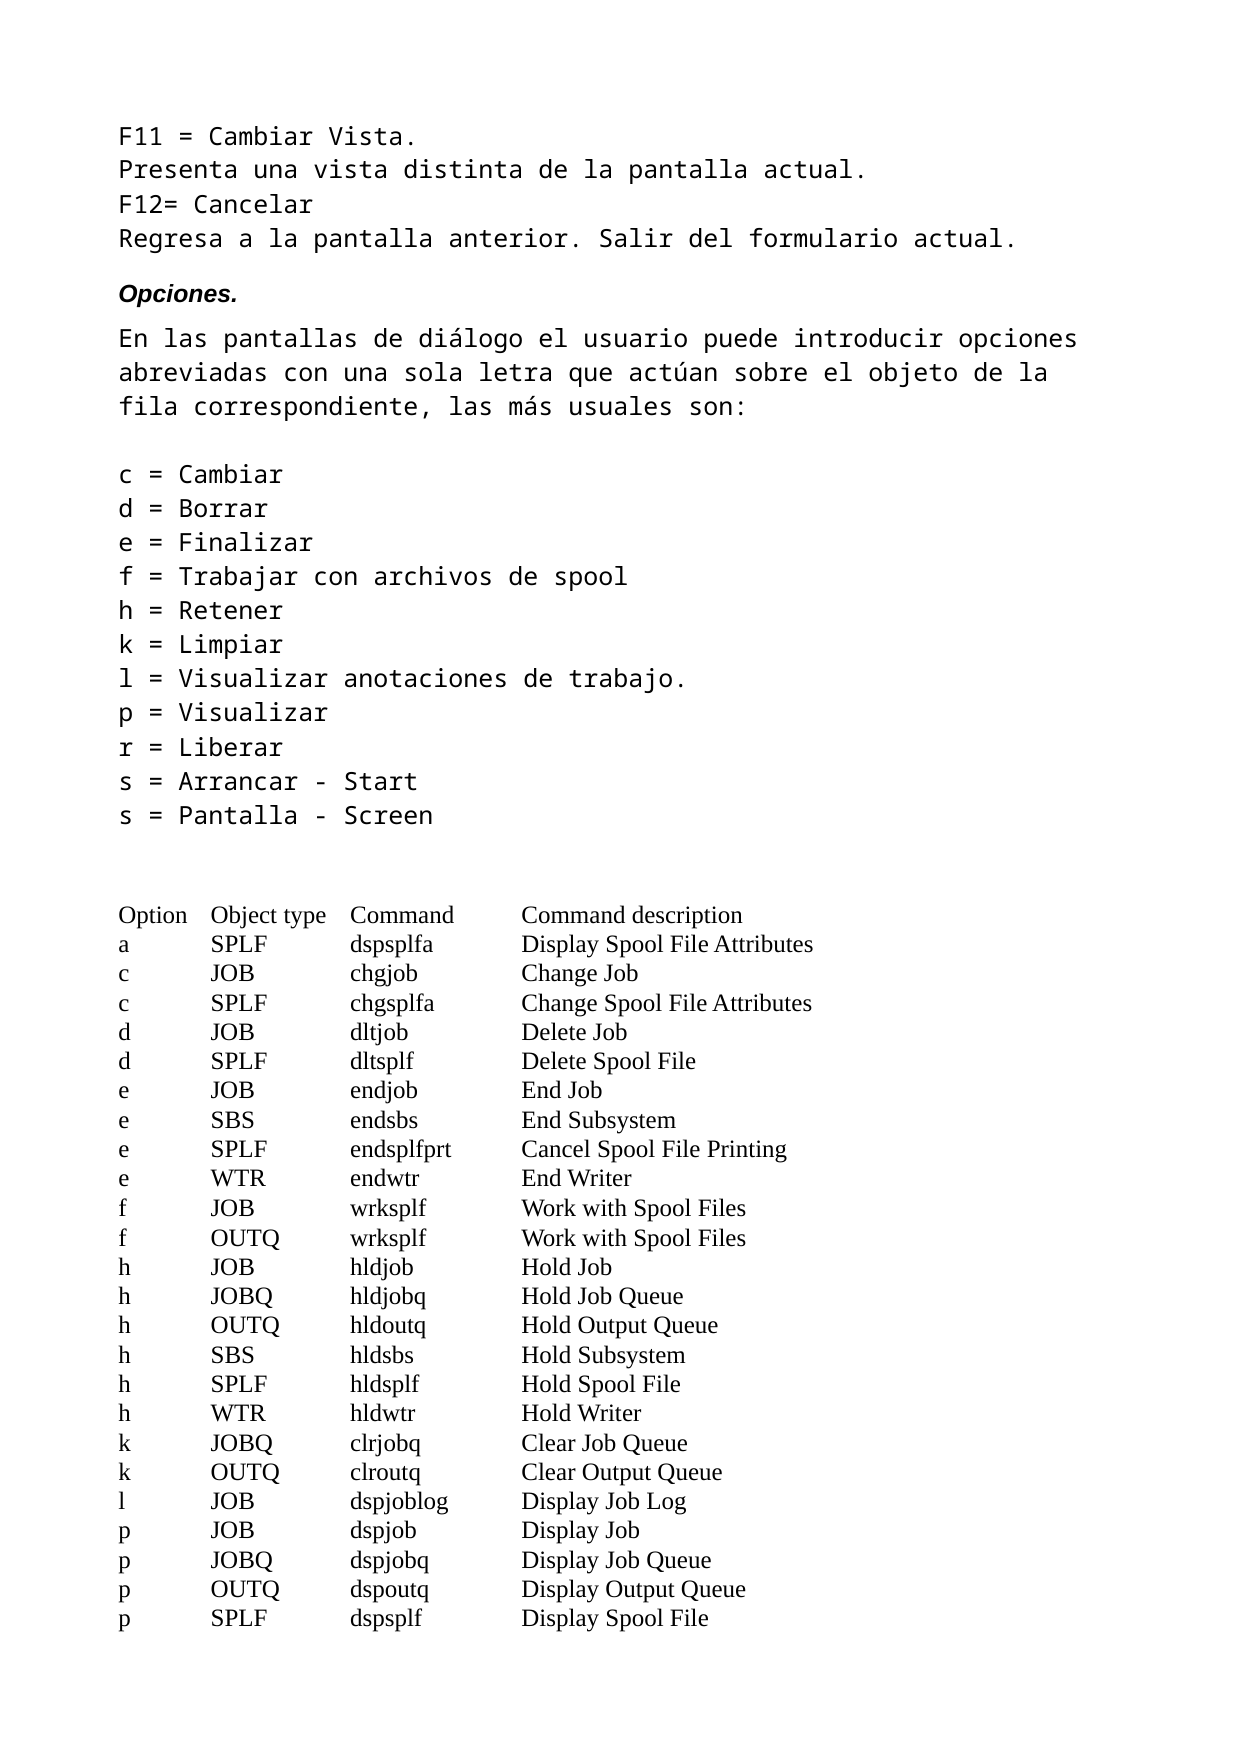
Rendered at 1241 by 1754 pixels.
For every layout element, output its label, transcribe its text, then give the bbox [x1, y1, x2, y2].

table_cell Display Spool File [518, 1603, 967, 1632]
table_cell Hold Job Queue [518, 1281, 967, 1310]
table_cell JOB [207, 1486, 347, 1515]
text F11 = Cambiar Vista. [118, 118, 1122, 152]
table_cell clroutq [347, 1456, 518, 1486]
table_cell SPLF [207, 929, 347, 958]
table_cell Hold Job [518, 1252, 967, 1281]
table_cell Work with Spool Files [518, 1221, 967, 1252]
table_cell SPLF [207, 1046, 347, 1075]
table_cell Delete Spool File [518, 1046, 967, 1075]
text e = Finalizar [118, 525, 1122, 559]
table_cell JOB [207, 1017, 347, 1046]
table_cell endjob [347, 1075, 518, 1104]
table_cell l [115, 1486, 207, 1515]
table_cell hldoutq [347, 1310, 518, 1339]
table_cell dspjob [347, 1515, 518, 1544]
table_header Command description [518, 900, 967, 929]
table_cell h [115, 1398, 207, 1427]
table_cell Display Spool File Attributes [518, 929, 967, 958]
table_cell JOB [207, 1192, 347, 1221]
table_cell OUTQ [207, 1221, 347, 1252]
table_cell JOBQ [207, 1427, 347, 1456]
table_cell SPLF [207, 1369, 347, 1398]
table_cell Cancel Spool File Printing [518, 1134, 967, 1163]
table_cell dspsplfa [347, 929, 518, 958]
table_cell OUTQ [207, 1310, 347, 1339]
table_cell End Job [518, 1075, 967, 1104]
table_cell JOB [207, 958, 347, 987]
table_cell Hold Spool File [518, 1369, 967, 1398]
table_cell e [115, 1104, 207, 1134]
table_header Object type [207, 900, 347, 929]
table_cell hldjob [347, 1252, 518, 1281]
table_cell a [115, 929, 207, 958]
table_cell SPLF [207, 1603, 347, 1632]
table_cell Work with Spool Files [518, 1192, 967, 1221]
text d = Borrar [118, 491, 1122, 525]
subtitle Opciones. [118, 279, 1122, 308]
table_cell d [115, 1046, 207, 1075]
table_cell dltjob [347, 1017, 518, 1046]
text En las pantallas de diálogo el usuario puede introducir opciones abreviadas con una sola letra que actúan sobre el objeto de la fila correspondiente, las más usuales son: [118, 320, 1122, 423]
table_cell Delete Job [518, 1017, 967, 1046]
table_cell Change Job [518, 958, 967, 987]
table_header Option [115, 900, 207, 929]
table_cell WTR [207, 1163, 347, 1192]
table_cell Display Job Log [518, 1486, 967, 1515]
table_cell JOBQ [207, 1281, 347, 1310]
table_cell Display Job [518, 1515, 967, 1544]
text h = Retener [118, 593, 1122, 627]
table_header Command [347, 900, 518, 929]
table_cell SBS [207, 1339, 347, 1369]
text p = Visualizar [118, 695, 1122, 729]
table_cell hldsplf [347, 1369, 518, 1398]
table_cell Hold Subsystem [518, 1339, 967, 1369]
table_cell endwtr [347, 1163, 518, 1192]
table_cell chgsplfa [347, 987, 518, 1017]
table_cell SPLF [207, 1134, 347, 1163]
table_cell f [115, 1192, 207, 1221]
table_cell hldwtr [347, 1398, 518, 1427]
text Regresa a la pantalla anterior. Salir del formulario actual. [118, 220, 1122, 254]
table_cell hldsbs [347, 1339, 518, 1369]
table_cell wrksplf [347, 1221, 518, 1252]
table_cell dspsplf [347, 1603, 518, 1632]
table_cell Display Job Queue [518, 1544, 967, 1573]
table_cell h [115, 1310, 207, 1339]
table_cell e [115, 1134, 207, 1163]
text F12= Cancelar [118, 186, 1122, 220]
table_cell p [115, 1574, 207, 1603]
table_cell e [115, 1075, 207, 1104]
table_cell Clear Job Queue [518, 1427, 967, 1456]
table_cell h [115, 1339, 207, 1369]
table_cell Display Output Queue [518, 1574, 967, 1603]
table_cell End Subsystem [518, 1104, 967, 1134]
table_cell clrjobq [347, 1427, 518, 1456]
table_cell Change Spool File Attributes [518, 987, 967, 1017]
table_cell k [115, 1427, 207, 1456]
text f = Trabajar con archivos de spool [118, 559, 1122, 593]
table_cell chgjob [347, 958, 518, 987]
table_cell h [115, 1369, 207, 1398]
table_cell c [115, 987, 207, 1017]
table_cell wrksplf [347, 1192, 518, 1221]
table_cell JOB [207, 1075, 347, 1104]
table_cell k [115, 1456, 207, 1486]
text l = Visualizar anotaciones de trabajo. [118, 661, 1122, 695]
table_cell p [115, 1603, 207, 1632]
table_cell Hold Output Queue [518, 1310, 967, 1339]
text s = Arrancar - Start [118, 763, 1122, 797]
table_cell dspoutq [347, 1574, 518, 1603]
text k = Limpiar [118, 627, 1122, 661]
table_cell JOB [207, 1515, 347, 1544]
table_cell endsplfprt [347, 1134, 518, 1163]
text Presenta una vista distinta de la pantalla actual. [118, 152, 1122, 186]
table_cell Clear Output Queue [518, 1456, 967, 1486]
table_cell End Writer [518, 1163, 967, 1192]
text r = Liberar [118, 729, 1122, 763]
table_cell OUTQ [207, 1456, 347, 1486]
table_cell dspjoblog [347, 1486, 518, 1515]
table_cell c [115, 958, 207, 987]
text s = Pantalla - Screen [118, 797, 1122, 831]
table_cell SBS [207, 1104, 347, 1134]
table_cell e [115, 1163, 207, 1192]
table_cell SPLF [207, 987, 347, 1017]
text c = Cambiar [118, 457, 1122, 491]
table_cell d [115, 1017, 207, 1046]
table_cell hldjobq [347, 1281, 518, 1310]
table_cell OUTQ [207, 1574, 347, 1603]
table_cell JOB [207, 1252, 347, 1281]
table_cell p [115, 1544, 207, 1573]
table_cell f [115, 1221, 207, 1252]
table_cell Hold Writer [518, 1398, 967, 1427]
table_cell h [115, 1252, 207, 1281]
table_cell dltsplf [347, 1046, 518, 1075]
table_cell dspjobq [347, 1544, 518, 1573]
table_cell endsbs [347, 1104, 518, 1134]
table_cell WTR [207, 1398, 347, 1427]
table_cell p [115, 1515, 207, 1544]
table_cell h [115, 1281, 207, 1310]
table_cell JOBQ [207, 1544, 347, 1573]
